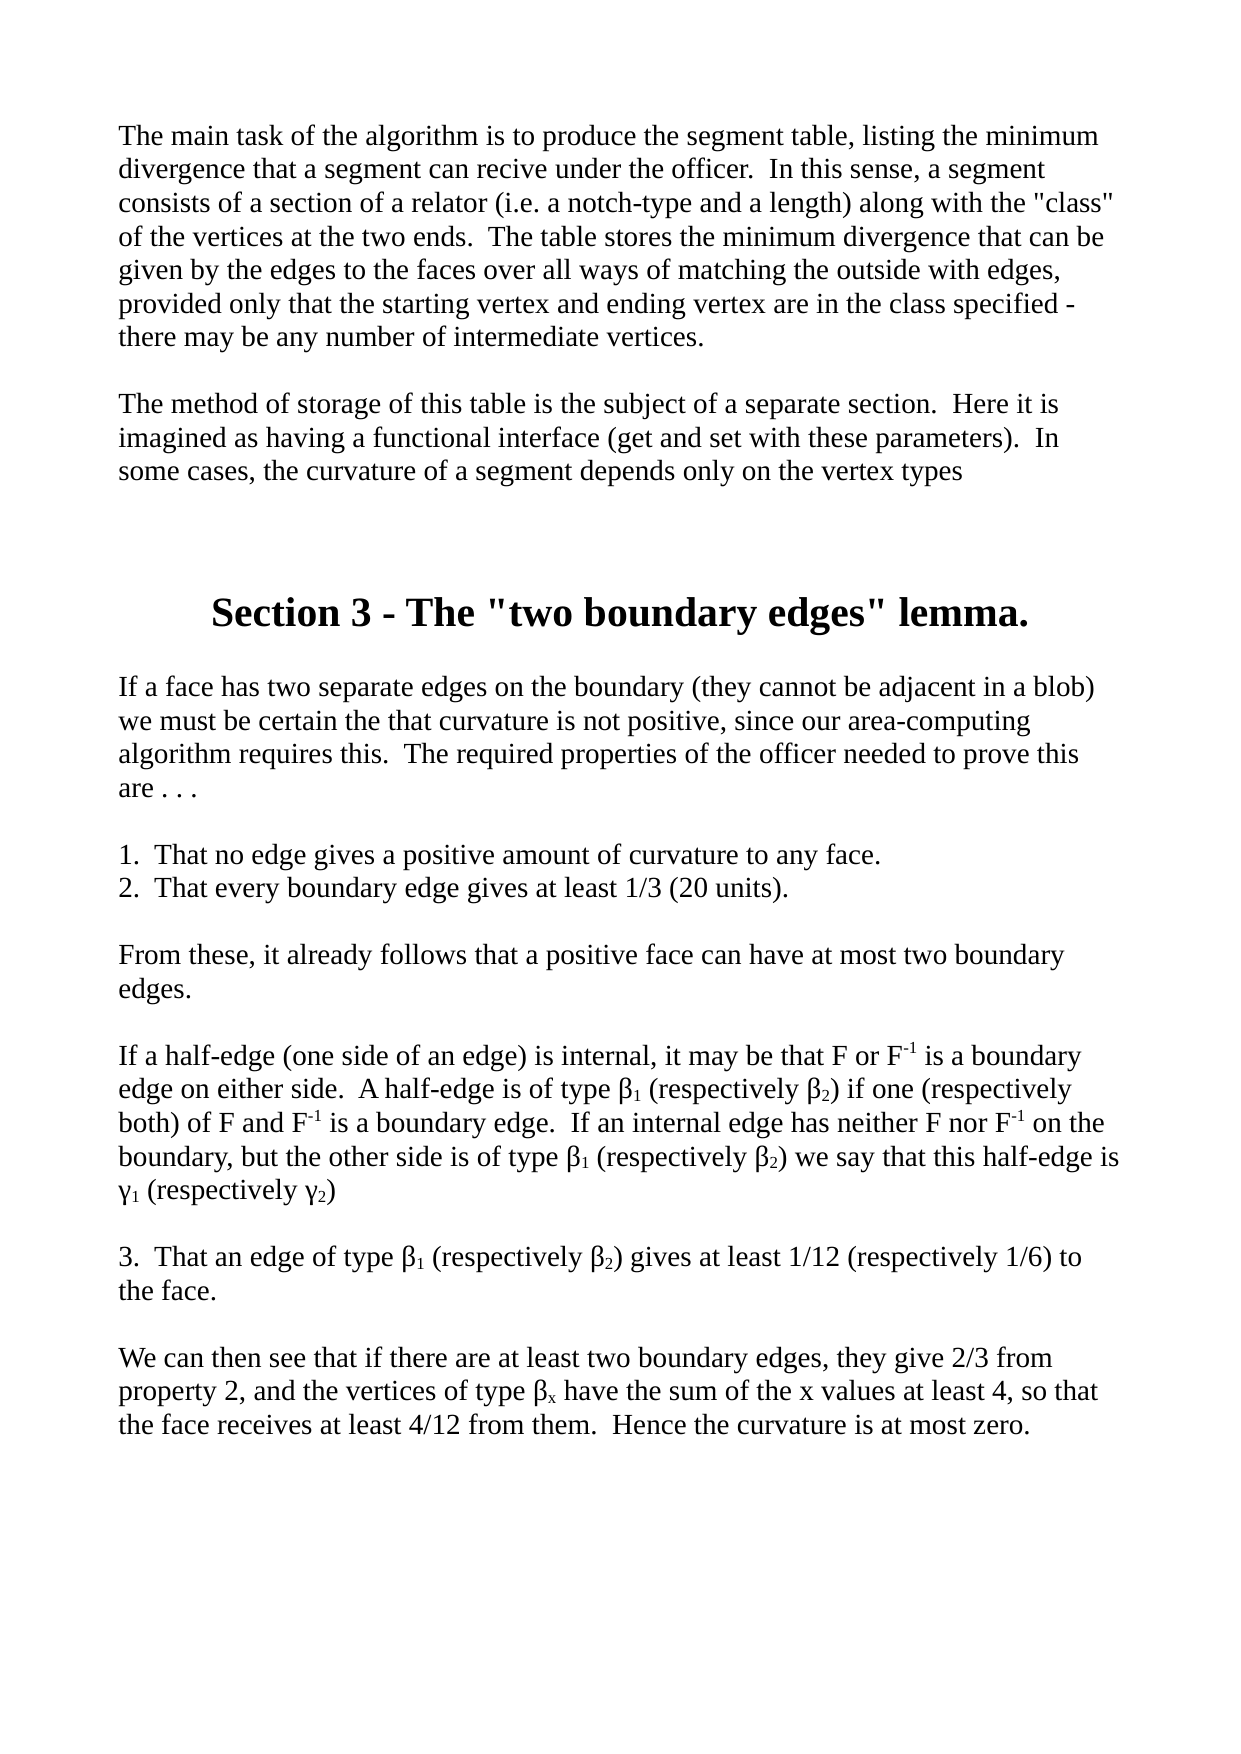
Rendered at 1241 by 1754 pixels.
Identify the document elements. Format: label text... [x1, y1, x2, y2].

text The method of storage of this table is the subject of a separate section. Here it is imagined as having a functional interface (get and set with these parameters). In some cases, the curvature of a segment depends only on the vertex types [118, 386, 1122, 487]
text Section 3 - The "two boundary edges" lemma. [118, 588, 1122, 636]
text γ1 (respectively γ2) [118, 1172, 1122, 1206]
text 2. That every boundary edge gives at least 1/3 (20 units). [118, 870, 1122, 904]
text 1. That no edge gives a positive amount of curvature to any face. [118, 837, 1122, 870]
text We can then see that if there are at least two boundary edges, they give 2/3 from property 2, and the vertices of type βx have the sum of the x values at least 4, so that the face receives at least 4/12 from them. Hence the curvature is at most zero. [118, 1340, 1122, 1441]
text If a face has two separate edges on the boundary (they cannot be adjacent in a blob) we must be certain the that curvature is not positive, since our area-computing algorithm requires this. The required properties of the officer needed to prove this are . . . [118, 669, 1122, 803]
text If a half-edge (one side of an edge) is internal, it may be that F or F-1 is a boundary edge on either side. A half-edge is of type β1 (respectively β2) if one (respectively both) of F and F-1 is a boundary edge. If an internal edge has neither F nor F-1 on the boundary, but the other side is of type β1 (respectively β2) we say that this half-edge is [118, 1038, 1122, 1172]
text 3. That an edge of type β1 (respectively β2) gives at least 1/12 (respectively 1/6) to the face. [118, 1239, 1122, 1306]
text From these, it already follows that a positive face can have at most two boundary edges. [118, 937, 1122, 1004]
text The main task of the algorithm is to produce the segment table, listing the minimum divergence that a segment can recive under the officer. In this sense, a segment consists of a section of a relator (i.e. a notch-type and a length) along with the "class" of the vertices at the two ends. The table stores the minimum divergence that can be given by the edges to the faces over all ways of matching the outside with edges, provided only that the starting vertex and ending vertex are in the class specified - there may be any number of intermediate vertices. [118, 118, 1122, 353]
